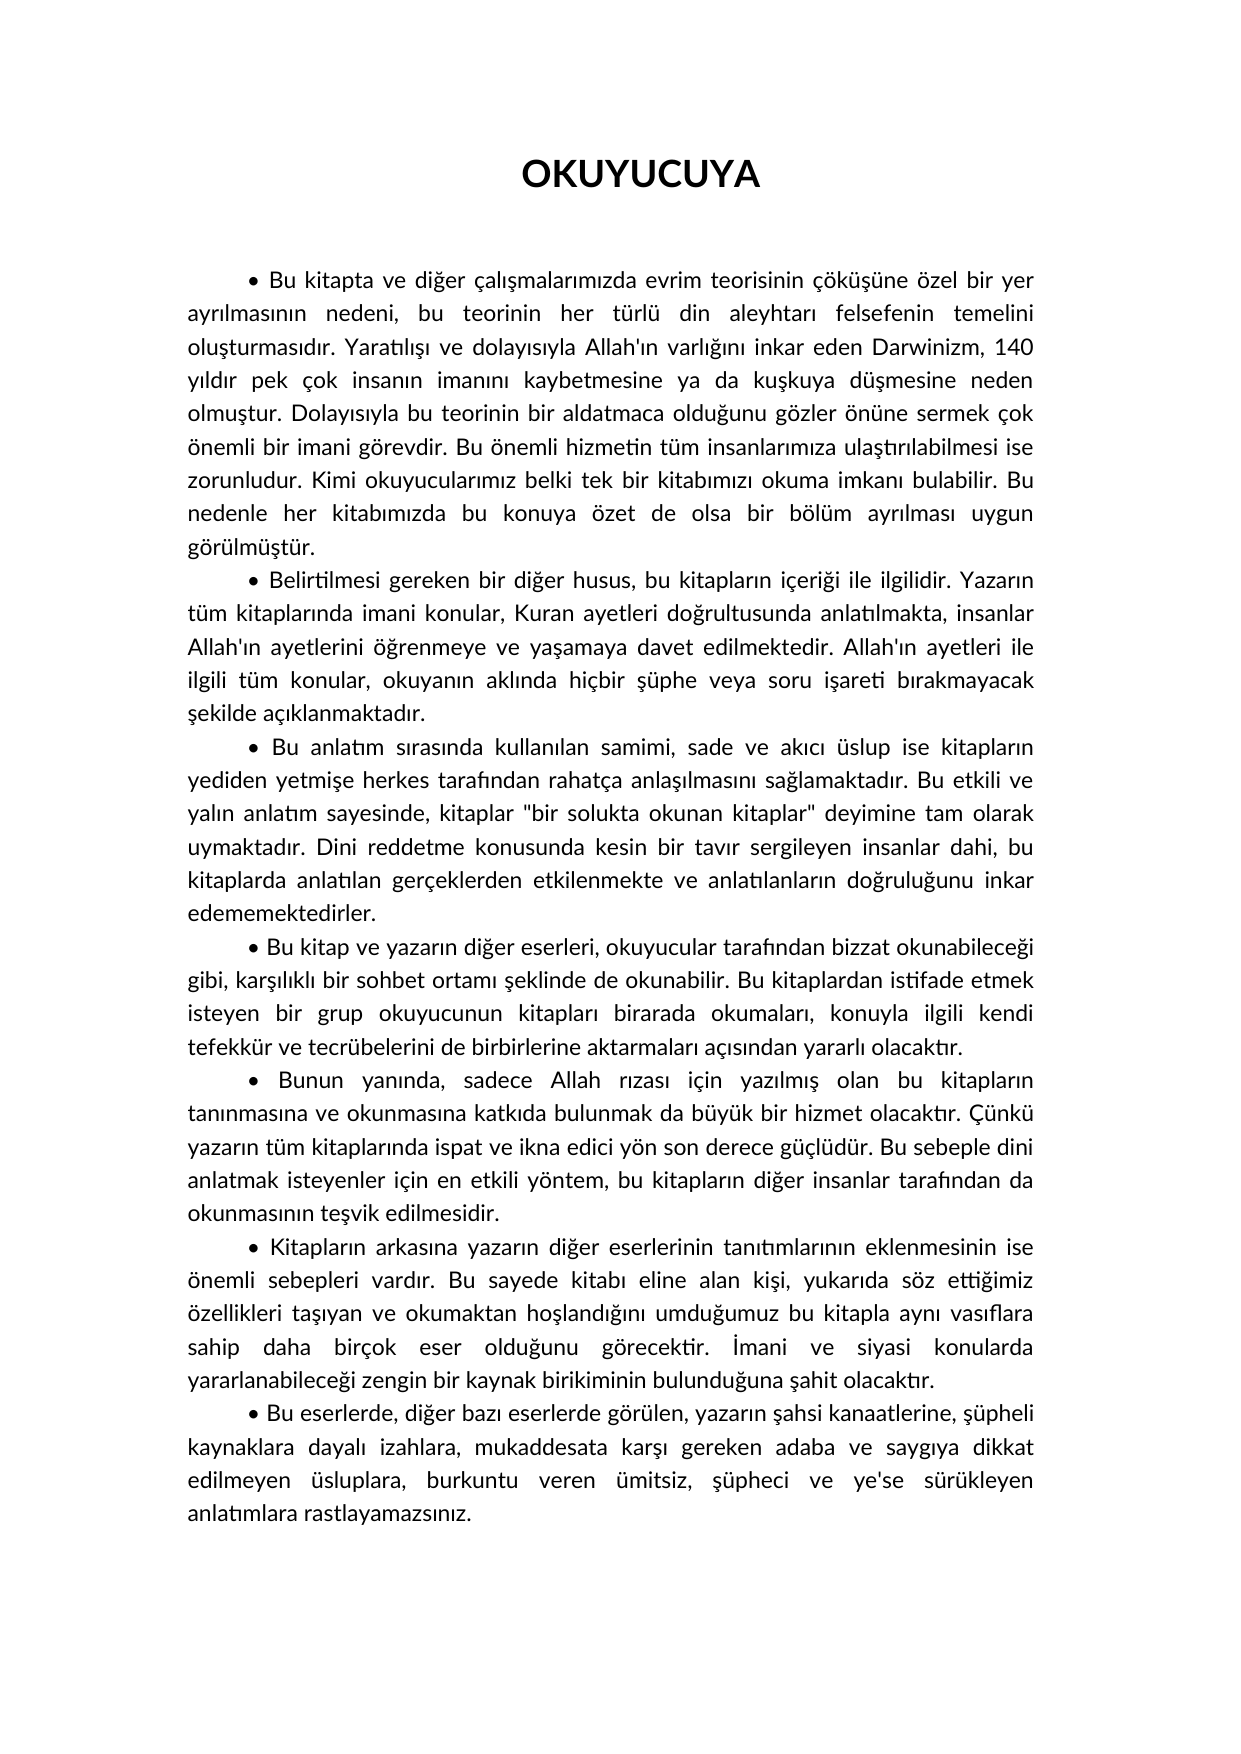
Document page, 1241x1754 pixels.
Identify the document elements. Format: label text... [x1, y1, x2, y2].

text • Bu anlatım sırasında kullanılan samimi, sade ve akıcı üslup ise kitapların yediden yetmişe herkes tarafından rahatça anlaşılmasını sağlamaktadır. Bu etkili ve yalın anlatım sayesinde, kitaplar "bir solukta okunan kitaplar" deyimine tam olarak uymaktadır. Dini reddetme konusunda kesin bir tavır sergileyen insanlar dahi, bu kitaplarda anlatılan gerçeklerden etkilenmekte ve anlatılanların doğruluğunu inkar edememektedirler. [187, 728, 1035, 928]
subtitle OKUYUCUYA [187, 150, 1035, 195]
text • Bu eserlerde, diğer bazı eserlerde görülen, yazarın şahsi kanaatlerine, şüpheli kaynaklara dayalı izahlara, mukaddesata karşı gereken adaba ve saygıya dikkat edilmeyen üsluplara, burkuntu veren ümitsiz, şüpheci ve ye'se sürükleyen anlatımlara rastlayamazsınız. [187, 1395, 1035, 1528]
text • Bu kitapta ve diğer çalışmalarımızda evrim teorisinin çöküşüne özel bir yer ayrılmasının nedeni, bu teorinin her türlü din aleyhtarı felsefenin temelini oluşturmasıdır. Yaratılışı ve dolayısıyla Allah'ın varlığını inkar eden Darwinizm, 140 yıldır pek çok insanın imanını kaybetmesine ya da kuşkuya düşmesine neden olmuştur. Dolayısıyla bu teorinin bir aldatmaca olduğunu gözler önüne sermek çok önemli bir imani görevdir. Bu önemli hizmetin tüm insanlarımıza ulaştırılabilmesi ise zorunludur. Kimi okuyucularımız belki tek bir kitabımızı okuma imkanı bulabilir. Bu nedenle her kitabımızda bu konuya özet de olsa bir bölüm ayrılması uygun görülmüştür. [187, 262, 1035, 562]
text • Kitapların arkasına yazarın diğer eserlerinin tanıtımlarının eklenmesinin ise önemli sebepleri vardır. Bu sayede kitabı eline alan kişi, yukarıda söz ettiğimiz özellikleri taşıyan ve okumaktan hoşlandığını umduğumuz bu kitapla aynı vasıflara sahip daha birçok eser olduğunu görecektir. İmani ve siyasi konularda yararlanabileceği zengin bir kaynak birikiminin bulunduğuna şahit olacaktır. [187, 1228, 1035, 1395]
text • Belirtilmesi gereken bir diğer husus, bu kitapların içeriği ile ilgilidir. Yazarın tüm kitaplarında imani konular, Kuran ayetleri doğrultusunda anlatılmakta, insanlar Allah'ın ayetlerini öğrenmeye ve yaşamaya davet edilmektedir. Allah'ın ayetleri ile ilgili tüm konular, okuyanın aklında hiçbir şüphe veya soru işareti bırakmayacak şekilde açıklanmaktadır. [187, 562, 1035, 728]
text • Bu kitap ve yazarın diğer eserleri, okuyucular tarafından bizzat okunabileceği gibi, karşılıklı bir sohbet ortamı şeklinde de okunabilir. Bu kitaplardan istifade etmek isteyen bir grup okuyucunun kitapları birarada okumaları, konuyla ilgili kendi tefekkür ve tecrübelerini de birbirlerine aktarmaları açısından yararlı olacaktır. [187, 928, 1035, 1062]
text • Bunun yanında, sadece Allah rızası için yazılmış olan bu kitapların tanınmasına ve okunmasına katkıda bulunmak da büyük bir hizmet olacaktır. Çünkü yazarın tüm kitaplarında ispat ve ikna edici yön son derece güçlüdür. Bu sebeple dini anlatmak isteyenler için en etkili yöntem, bu kitapların diğer insanlar tarafından da okunmasının teşvik edilmesidir. [187, 1062, 1035, 1228]
